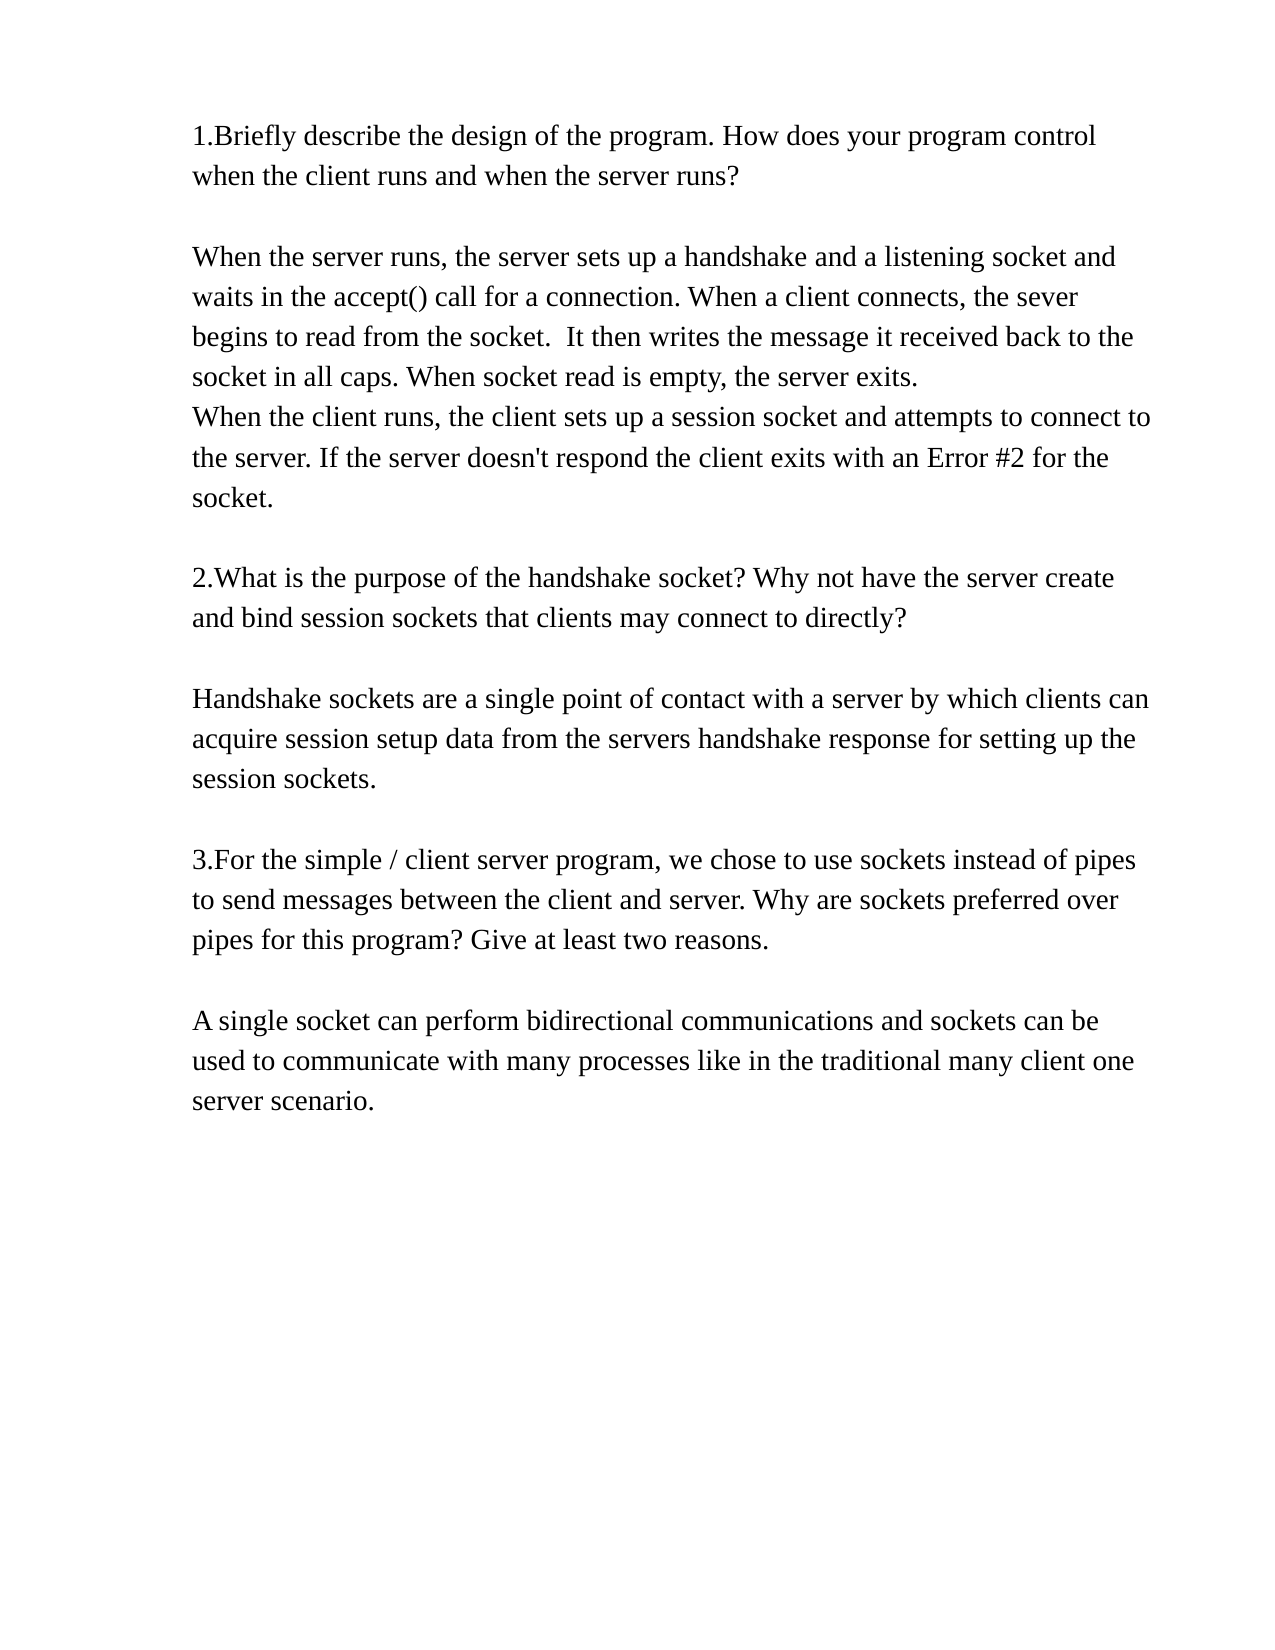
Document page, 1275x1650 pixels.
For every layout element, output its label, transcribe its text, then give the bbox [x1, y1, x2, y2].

list Briefly describe the design of the program. How does your program control when the client runs and when the server runs? When the server runs, the server sets up a handshake and a listening socket and waits in the accept() call for a connection. When a client connects, the sever begins to read from the socket. It then writes the message it received back to the socket in all caps. When socket read is empty, the server exits. When the client runs, the client sets up a session socket and attempts to connect to the server. If the server doesn't respond the client exits with an Error #2 for the socket. [118, 118, 1157, 554]
list For the simple / client server program, we chose to use sockets instead of pipes to send messages between the client and server. Why are sockets preferred over pipes for this program? Give at least two reasons. A single socket can perform bidirectional communications and sockets can be used to communicate with many processes like in the traditional many client one server scenario. [118, 842, 1157, 1117]
list What is the purpose of the handshake socket? Why not have the server create and bind session sockets that clients may connect to directly? Handshake sockets are a single point of contact with a server by which clients can acquire session setup data from the servers handshake response for setting up the session sockets. [118, 560, 1157, 835]
